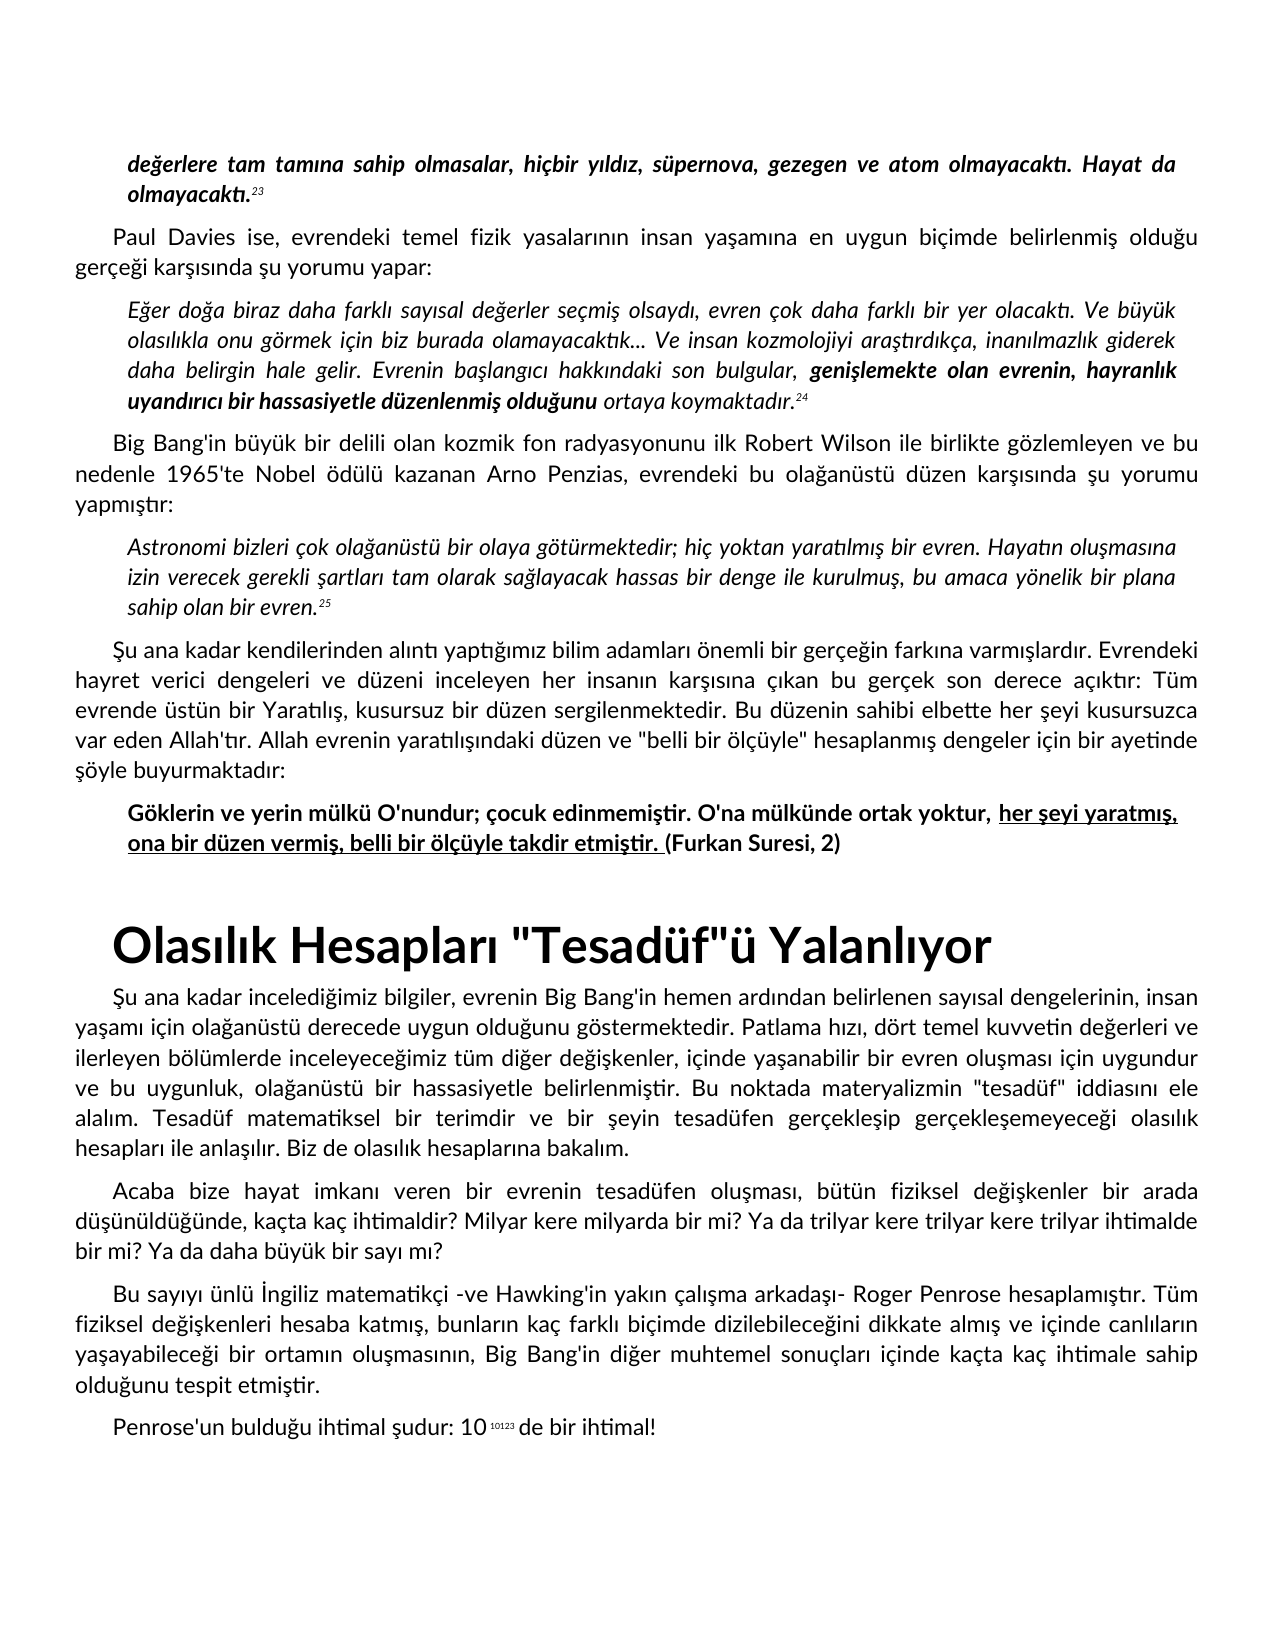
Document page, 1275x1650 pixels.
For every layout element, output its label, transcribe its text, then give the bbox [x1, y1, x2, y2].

text Bu sayıyı ünlü İngiliz matematikçi -ve Hawking'in yakın çalışma arkadaşı- Roger Penrose hesaplamıştır. Tüm fiziksel değişkenleri hesaba katmış, bunların kaç farklı biçimde dizilebileceğini dikkate almış ve içinde canlıların yaşayabileceği bir ortamın oluşmasının, Big Bang'in diğer muhtemel sonuçları içinde kaçta kaç ihtimale sahip olduğunu tespit etmiştir. [75, 1280, 1200, 1398]
text değerlere tam tamına sahip olmasalar, hiçbir yıldız, süpernova, gezegen ve atom olmayacaktı. Hayat da olmayacaktı.23 [127, 150, 1177, 208]
text Astronomi bizleri çok olağanüstü bir olaya götürmektedir; hiç yoktan yaratılmış bir evren. Hayatın oluşmasına izin verecek gerekli şartları tam olarak sağlayacak hassas bir denge ile kurulmuş, bu amaca yönelik bir plana sahip olan bir evren.25 [127, 532, 1177, 620]
text Big Bang'in büyük bir delili olan kozmik fon radyasyonunu ilk Robert Wilson ile birlikte gözlemleyen ve bu nedenle 1965'te Nobel ödülü kazanan Arno Penzias, evrendeki bu olağanüstü düzen karşısında şu yorumu yapmıştır: [75, 429, 1200, 517]
text Acaba bize hayat imkanı veren bir evrenin tesadüfen oluşması, bütün fiziksel değişkenler bir arada düşünüldüğünde, kaçta kaç ihtimaldir? Milyar kere milyarda bir mi? Ya da trilyar kere trilyar kere trilyar ihtimalde bir mi? Ya da daha büyük bir sayı mı? [75, 1177, 1200, 1264]
text Eğer doğa biraz daha farklı sayısal değerler seçmiş olsaydı, evren çok daha farklı bir yer olacaktı. Ve büyük olasılıkla onu görmek için biz burada olamayacaktık... Ve insan kozmolojiyi araştırdıkça, inanılmazlık giderek daha belirgin hale gelir. Evrenin başlangıcı hakkındaki son bulgular, genişlemekte olan evrenin, hayranlık uyandırıcı bir hassasiyetle düzenlenmiş olduğunu ortaya koymaktadır.24 [127, 296, 1177, 414]
text Penrose'un bulduğu ihtimal şudur: 10 10123 de bir ihtimal! [75, 1413, 1200, 1441]
text Şu ana kadar incelediğimiz bilgiler, evrenin Big Bang'in hemen ardından belirlenen sayısal dengelerinin, insan yaşamı için olağanüstü derecede uygun olduğunu göstermektedir. Patlama hızı, dört temel kuvvetin değerleri ve ilerleyen bölümlerde inceleyeceğimiz tüm diğer değişkenler, içinde yaşanabilir bir evren oluşması için uygundur ve bu uygunluk, olağanüstü bir hassasiyetle belirlenmiştir. Bu noktada materyalizmin "tesadüf" iddiasını ele alalım. Tesadüf matematiksel bir terimdir ve bir şeyin tesadüfen gerçekleşip gerçekleşemeyeceği olasılık hesapları ile anlaşılır. Biz de olasılık hesaplarına bakalım. [75, 983, 1200, 1161]
text Şu ana kadar kendilerinden alıntı yaptığımız bilim adamları önemli bir gerçeğin farkına varmışlardır. Evrendeki hayret verici dengeleri ve düzeni inceleyen her insanın karşısına çıkan bu gerçek son derece açıktır: Tüm evrende üstün bir Yaratılış, kusursuz bir düzen sergilenmektedir. Bu düzenin sahibi elbette her şeyi kusursuzca var eden Allah'tır. Allah evrenin yaratılışındaki düzen ve "belli bir ölçüyle" hesaplanmış dengeler için bir ayetinde şöyle buyurmaktadır: [75, 635, 1200, 784]
text Göklerin ve yerin mülkü O'nundur; çocuk edinmemiştir. O'na mülkünde ortak yoktur, her şeyi yaratmış, ona bir düzen vermiş, belli bir ölçüyle takdir etmiştir. (Furkan Suresi, 2) [127, 799, 1177, 857]
text Paul Davies ise, evrendeki temel fizik yasalarının insan yaşamına en uygun biçimde belirlenmiş olduğu gerçeği karşısında şu yorumu yapar: [75, 223, 1200, 281]
subtitle Olasılık Hesapları "Tesadüf"ü Yalanlıyor [112, 914, 1200, 974]
